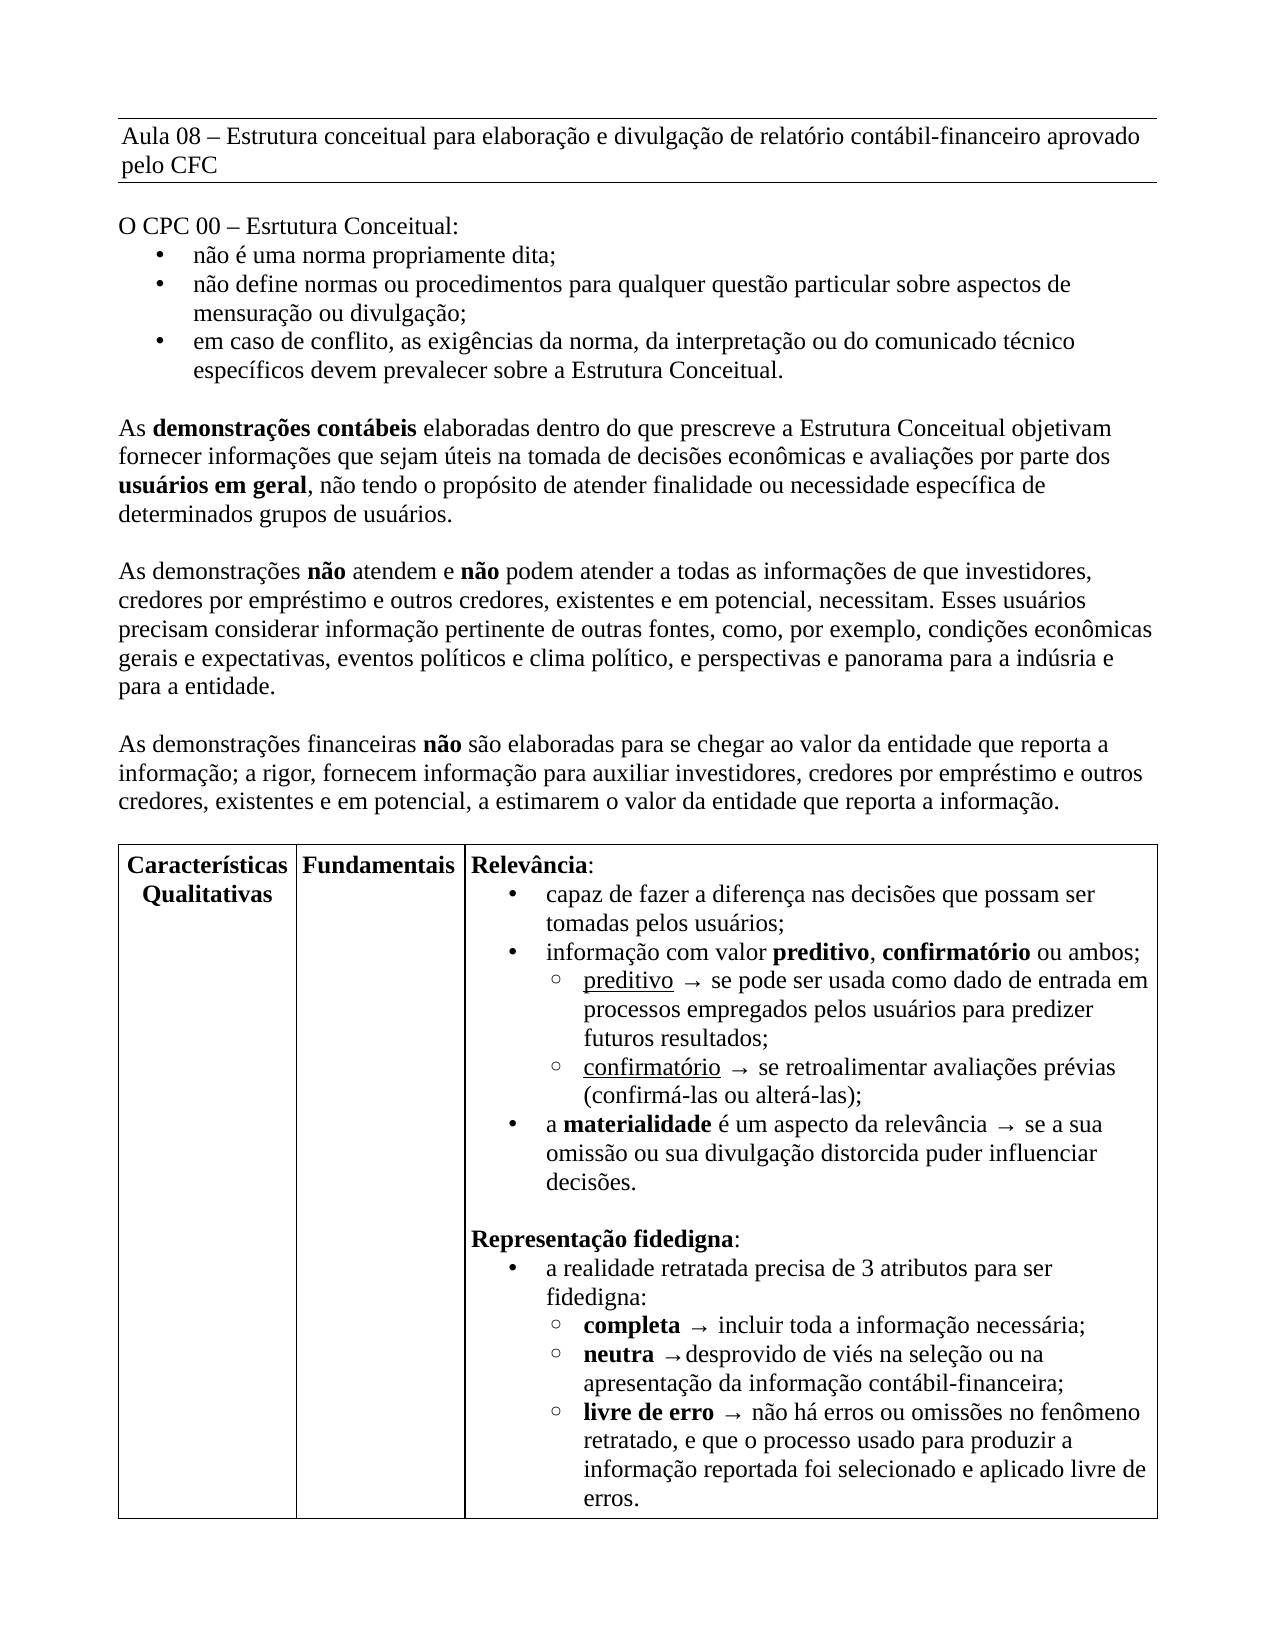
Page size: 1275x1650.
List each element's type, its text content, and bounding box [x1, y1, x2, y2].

list não define normas ou procedimentos para qualquer questão particular sobre aspectos de mensuração ou divulgação; [156, 269, 1157, 326]
text As demonstrações financeiras não são elaboradas para se chegar ao valor da entidade que reporta a informação; a rigor, fornecem informação para auxiliar investidores, credores por empréstimo e outros credores, existentes e em potencial, a estimarem o valor da entidade que reporta a informação. [118, 729, 1157, 815]
table_header Características Qualitativas [119, 845, 296, 1518]
text As demonstrações contábeis elaboradas dentro do que prescreve a Estrutura Conceitual objetivam fornecer informações que sejam úteis na tomada de decisões econômicas e avaliações por parte dos usuários em geral, não tendo o propósito de atender finalidade ou necessidade específica de determinados grupos de usuários. [118, 413, 1157, 528]
list em caso de conflito, as exigências da norma, da interpretação ou do comunicado técnico específicos devem prevalecer sobre a Estrutura Conceitual. [156, 326, 1157, 384]
text O CPC 00 – Esrtutura Conceitual: [118, 211, 1157, 240]
table_header Fundamentais [297, 845, 464, 1518]
table_header Relevância: capaz de fazer a diferença nas decisões que possam ser tomadas pelos usuários; informação com valor preditivo, confirmatório ou ambos; preditivo → se pode ser usada como dado de entrada em processos empregados pelos usuários para predizer futuros resultados; confirmatório → se retroalimentar avaliações prévias (confirmá-las ou alterá-las); a materialidade é um aspecto da relevância → se a sua omissão ou sua divulgação distorcida puder influenciar decisões. Representação fidedigna: a realidade retratada precisa de 3 atributos para ser fidedigna: completa → incluir toda a informação necessária; neutra →desprovido de viés na seleção ou na apresentação da informação contábil-financeira; livre de erro → não há erros ou omissões no fenômeno retratado, e que o processo usado para produzir a informação reportada foi selecionado e aplicado livre de erros. [466, 845, 1157, 1518]
text As demonstrações não atendem e não podem atender a todas as informações de que investidores, credores por empréstimo e outros credores, existentes e em potencial, necessitam. Esses usuários precisam considerar informação pertinente de outras fontes, como, por exemplo, condições econômicas gerais e expectativas, eventos políticos e clima político, e perspectivas e panorama para a indúsria e para a entidade. [118, 556, 1157, 700]
list não é uma norma propriamente dita; [156, 240, 1157, 269]
